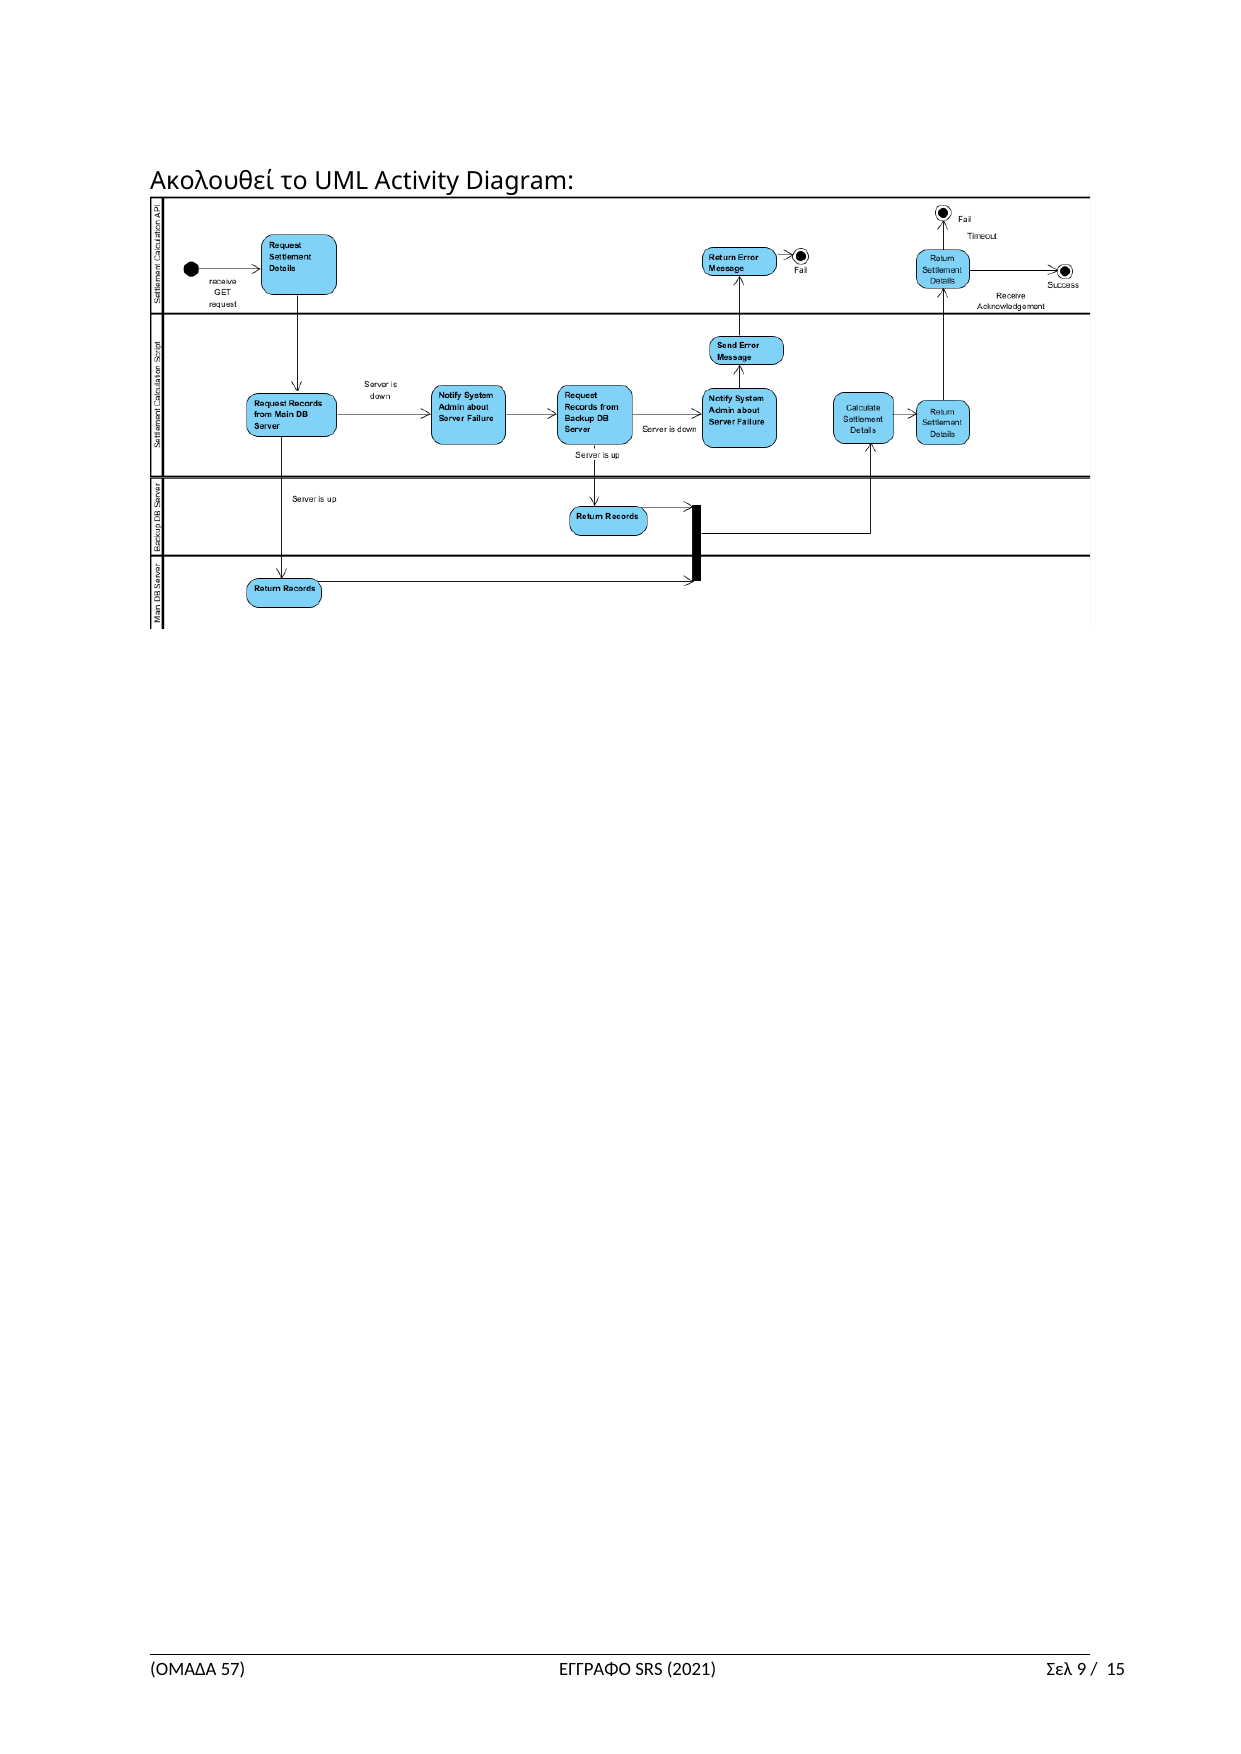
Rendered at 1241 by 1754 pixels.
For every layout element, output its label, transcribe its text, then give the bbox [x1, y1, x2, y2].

picture [150, 196, 1091, 629]
text Ακολουθεί το UML Activity Diagram: [150, 162, 1090, 196]
